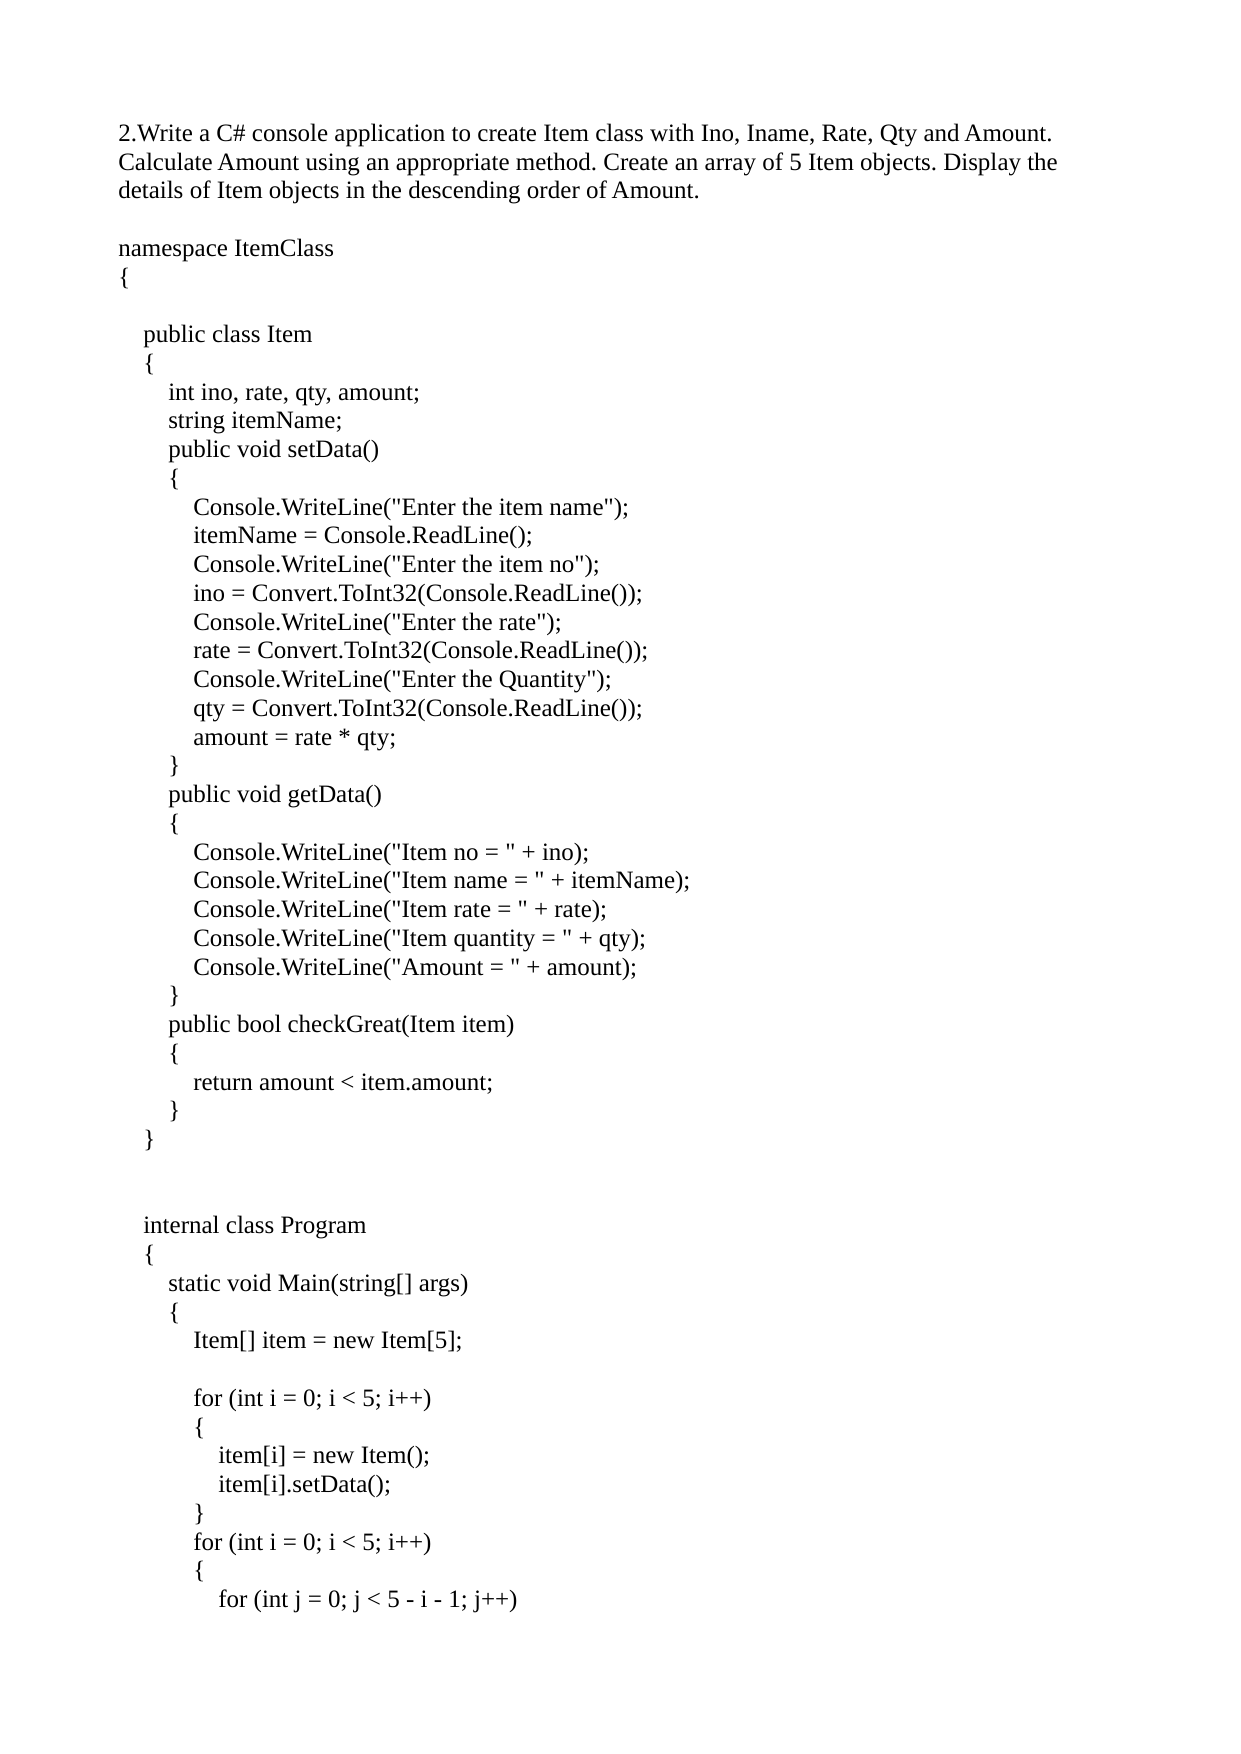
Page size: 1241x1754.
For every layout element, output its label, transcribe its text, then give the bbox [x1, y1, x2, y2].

text } [118, 1124, 1122, 1153]
text internal class Program [118, 1211, 1122, 1239]
text { [118, 1412, 1122, 1441]
text } [118, 1096, 1122, 1124]
text item[i].setData(); [118, 1469, 1122, 1498]
text string itemName; [118, 406, 1122, 434]
text { [118, 1239, 1122, 1268]
text Item[] item = new Item[5]; [118, 1326, 1122, 1354]
text Console.WriteLine("Enter the rate"); [118, 607, 1122, 636]
text 2.Write a C# console application to create Item class with Ino, Iname, Rate, Qty and Amount. [118, 118, 1122, 147]
text public class Item [118, 319, 1122, 348]
text for (int i = 0; i < 5; i++) [118, 1383, 1122, 1412]
text } [118, 751, 1122, 779]
text { [118, 808, 1122, 837]
text public void getData() [118, 779, 1122, 808]
text Console.WriteLine("Item rate = " + rate); [118, 894, 1122, 923]
text { [118, 463, 1122, 492]
text Console.WriteLine("Enter the item name"); [118, 492, 1122, 521]
text Console.WriteLine("Amount = " + amount); [118, 952, 1122, 981]
text Calculate Amount using an appropriate method. Create an array of 5 Item objects. Display the [118, 147, 1122, 176]
text { [118, 1556, 1122, 1584]
text public bool checkGreat(Item item) [118, 1009, 1122, 1038]
text for (int i = 0; i < 5; i++) [118, 1527, 1122, 1556]
text { [118, 1038, 1122, 1067]
text ino = Convert.ToInt32(Console.ReadLine()); [118, 578, 1122, 607]
text } [118, 1498, 1122, 1527]
text amount = rate * qty; [118, 722, 1122, 751]
text Console.WriteLine("Enter the item no"); [118, 549, 1122, 578]
text rate = Convert.ToInt32(Console.ReadLine()); [118, 636, 1122, 664]
text Console.WriteLine("Item name = " + itemName); [118, 866, 1122, 894]
text itemName = Console.ReadLine(); [118, 521, 1122, 549]
text { [118, 1297, 1122, 1326]
text Console.WriteLine("Enter the Quantity"); [118, 664, 1122, 693]
text item[i] = new Item(); [118, 1441, 1122, 1469]
text namespace ItemClass [118, 233, 1122, 262]
text Console.WriteLine("Item no = " + ino); [118, 837, 1122, 866]
text } [118, 981, 1122, 1009]
text for (int j = 0; j < 5 - i - 1; j++) [118, 1584, 1122, 1613]
text { [118, 262, 1122, 291]
text qty = Convert.ToInt32(Console.ReadLine()); [118, 693, 1122, 722]
text { [118, 348, 1122, 377]
text details of Item objects in the descending order of Amount. [118, 176, 1122, 204]
text return amount < item.amount; [118, 1067, 1122, 1096]
text public void setData() [118, 434, 1122, 463]
text Console.WriteLine("Item quantity = " + qty); [118, 923, 1122, 952]
text int ino, rate, qty, amount; [118, 377, 1122, 406]
text static void Main(string[] args) [118, 1268, 1122, 1297]
